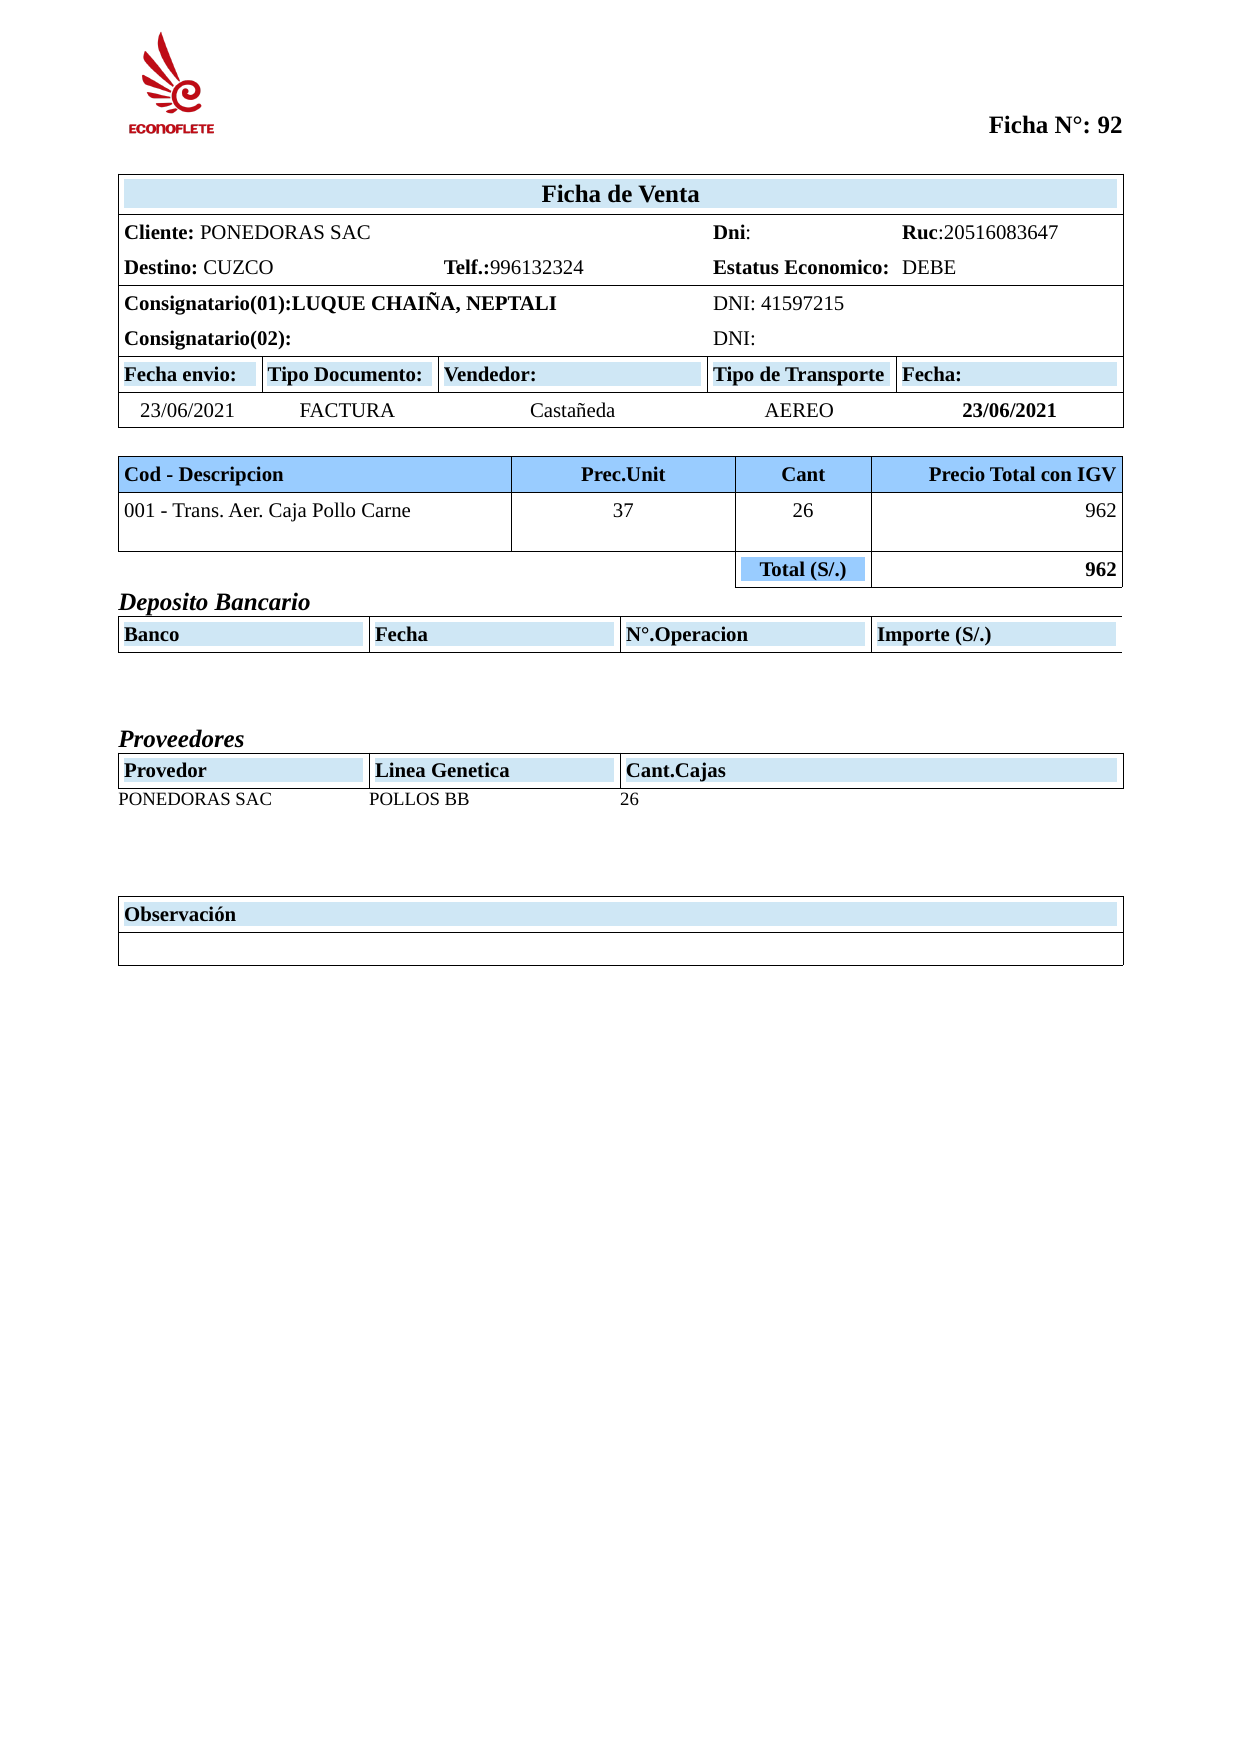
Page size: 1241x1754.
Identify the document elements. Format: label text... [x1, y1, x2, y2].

table_cell [119, 933, 1123, 965]
table_cell [871, 653, 1122, 676]
table_cell [369, 676, 620, 700]
table_cell [871, 700, 1122, 724]
table_cell [118, 552, 511, 587]
text Proveedores [118, 724, 1122, 753]
table_header Linea Genetica [370, 754, 620, 788]
table_header Importe (S/.) [872, 617, 1122, 652]
table_cell AEREO [707, 393, 896, 427]
table_cell 001 - Trans. Aer. Caja Pollo Carne [119, 493, 511, 551]
table_cell DEBE [896, 249, 1123, 285]
table_cell Ruc:20516083647 [896, 215, 1123, 249]
table_cell [620, 653, 871, 676]
text Deposito Bancario [118, 587, 1122, 616]
table_cell [369, 810, 620, 831]
table_cell Consignatario(01):LUQUE CHAIÑA, NEPTALI [119, 286, 707, 321]
table_header Observación [119, 897, 1123, 932]
table_header Precio Total con IGV [872, 457, 1122, 492]
table_header Ficha de Venta [119, 175, 1123, 214]
table_cell Castañeda [438, 393, 707, 427]
table_cell [620, 853, 1123, 874]
table_cell Tipo de Transporte [708, 357, 896, 392]
table_cell [118, 853, 369, 874]
table_cell [118, 700, 369, 724]
table_header Provedor [119, 754, 369, 788]
table_cell [369, 831, 620, 853]
table_cell [620, 700, 871, 724]
table_cell [511, 552, 735, 587]
table_cell Dni: [707, 215, 896, 249]
table_cell [871, 676, 1122, 700]
table_cell POLLOS BB [369, 789, 620, 810]
picture [118, 31, 225, 134]
table_header Cant.Cajas [621, 754, 1123, 788]
table_cell 37 [512, 493, 735, 551]
table_cell Total (S/.) [736, 552, 871, 587]
table_header N°.Operacion [621, 617, 871, 652]
table_cell 962 [872, 552, 1122, 587]
table_cell 23/06/2021 [896, 393, 1123, 427]
table_cell PONEDORAS SAC [118, 789, 369, 810]
table_cell [369, 700, 620, 724]
table_cell Cliente: PONEDORAS SAC [119, 215, 707, 249]
table_cell 26 [736, 493, 871, 551]
table_header Cant [736, 457, 871, 492]
table_cell [620, 676, 871, 700]
table_cell Telf.:996132324 [438, 249, 707, 285]
table_cell DNI: 41597215 [707, 286, 1123, 321]
table_cell [118, 831, 369, 853]
table_cell [118, 875, 369, 896]
table_cell Estatus Economico: [707, 249, 896, 285]
table_cell [118, 653, 369, 676]
table_cell [620, 831, 1123, 853]
table_cell [620, 875, 1123, 896]
table_cell Fecha envio: [119, 357, 262, 392]
table_cell DNI: [707, 321, 1123, 356]
table_cell Destino: CUZCO [119, 249, 438, 285]
table_cell Fecha: [897, 357, 1123, 392]
table_cell Consignatario(02): [119, 321, 707, 356]
table_header Prec.Unit [512, 457, 735, 492]
table_header Banco [119, 617, 369, 652]
table_cell 23/06/2021 [119, 393, 262, 427]
table_cell [118, 676, 369, 700]
table_cell 26 [620, 789, 1123, 810]
table_cell Vendedor: [439, 357, 707, 392]
table_cell [369, 653, 620, 676]
table_header Cod - Descripcion [119, 457, 511, 492]
table_cell 962 [872, 493, 1122, 551]
table_cell [369, 853, 620, 874]
table_cell FACTURA [262, 393, 438, 427]
table_cell [118, 810, 369, 831]
table_cell Tipo Documento: [263, 357, 438, 392]
table_cell [369, 875, 620, 896]
table_cell [620, 810, 1123, 831]
table_header Fecha [370, 617, 620, 652]
